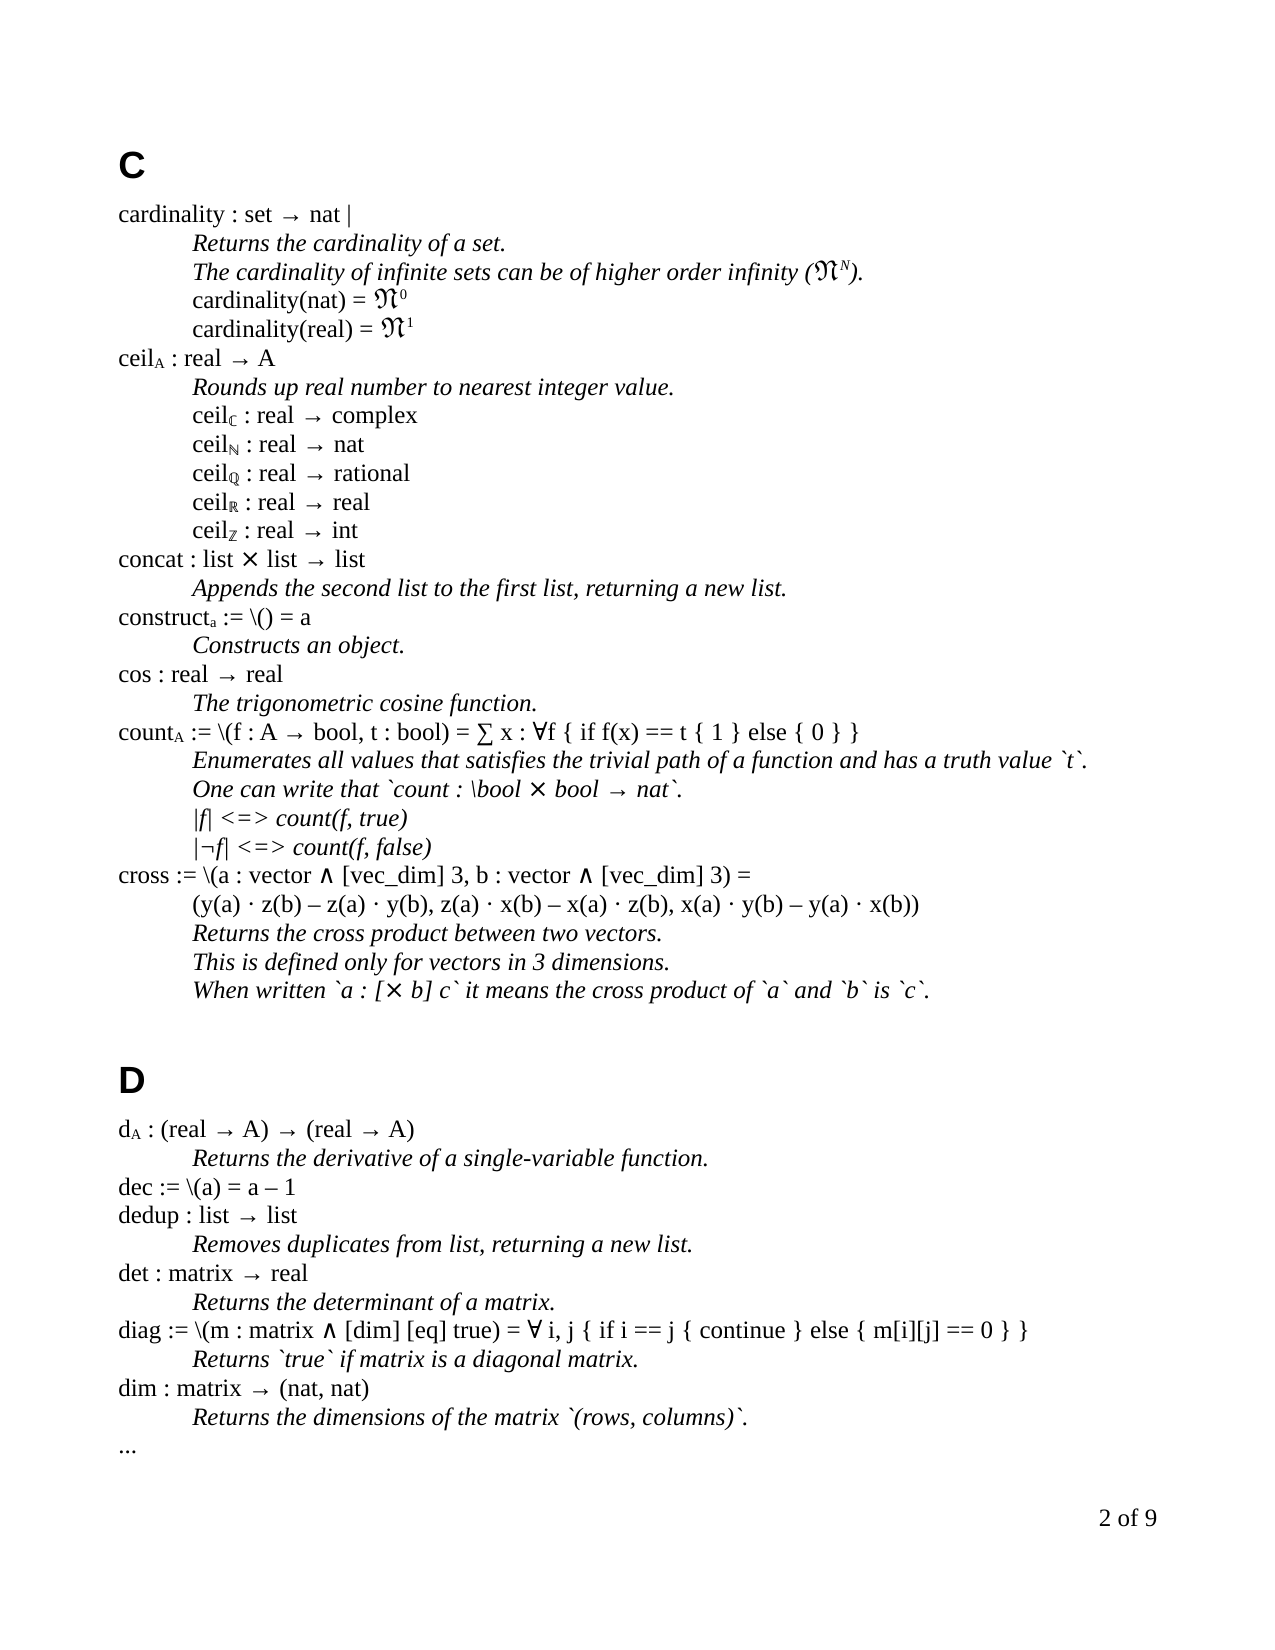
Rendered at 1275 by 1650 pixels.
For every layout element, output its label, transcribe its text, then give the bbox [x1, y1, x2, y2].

text cross := \(a : vector ∧ [vec_dim] 3, b : vector ∧ [vec_dim] 3) = [118, 861, 1157, 889]
text |¬f| <=> count(f, false) [118, 832, 1157, 861]
text dec := \(a) = a – 1 [118, 1172, 1157, 1200]
text ceilA : real → A [118, 343, 1157, 372]
text ceilℚ : real → rational [118, 458, 1157, 487]
text The trigonometric cosine function. [118, 688, 1157, 717]
text Returns the dimensions of the matrix `(rows, columns)`. [118, 1402, 1157, 1430]
text diag := \(m : matrix ∧ [dim] [eq] true) = ∀ i, j { if i == j { continue } else { m[i][j] == 0 } } [118, 1315, 1157, 1344]
text One can write that `count : \bool ⨯ bool → nat`. [118, 774, 1157, 803]
text ceilℕ : real → nat [118, 429, 1157, 458]
text Removes duplicates from list, returning a new list. [118, 1229, 1157, 1258]
text cos : real → real [118, 659, 1157, 688]
text cardinality : set → nat | [118, 199, 1157, 228]
text Constructs an object. [118, 631, 1157, 659]
text dim : matrix → (nat, nat) [118, 1373, 1157, 1402]
text Returns the determinant of a matrix. [118, 1287, 1157, 1315]
text Rounds up real number to nearest integer value. [118, 372, 1157, 401]
text concat : list ⨯ list → list [118, 544, 1157, 573]
text ceilℝ : real → real [118, 487, 1157, 516]
text ceilℤ : real → int [118, 516, 1157, 544]
subtitle C [118, 143, 1157, 187]
text Appends the second list to the first list, returning a new list. [118, 573, 1157, 602]
text Returns the derivative of a single-variable function. [118, 1143, 1157, 1172]
text (y(a) · z(b) – z(a) · y(b), z(a) · x(b) – x(a) · z(b), x(a) · y(b) – y(a) · x(b)) [118, 889, 1157, 918]
text Returns the cardinality of a set. [118, 228, 1157, 257]
text Enumerates all values that satisfies the trivial path of a function and has a truth value `t`. [118, 746, 1157, 774]
text ceilℂ : real → complex [118, 401, 1157, 429]
text When written `a : [⨯ b] c` it means the cross product of `a` and `b` is `c`. [118, 976, 1157, 1004]
text Returns the cross product between two vectors. [118, 918, 1157, 947]
text countA := \(f : A → bool, t : bool) = ∑ x : ∀f { if f(x) == t { 1 } else { 0 } } [118, 717, 1157, 746]
text This is defined only for vectors in 3 dimensions. [118, 947, 1157, 976]
text The cardinality of infinite sets can be of higher order infinity (𝔑N). [118, 257, 1157, 286]
text ... [118, 1430, 1157, 1459]
text cardinality(real) = 𝔑1 [118, 314, 1157, 343]
text det : matrix → real [118, 1258, 1157, 1287]
text constructa := \() = a [118, 602, 1157, 631]
text Returns `true` if matrix is a diagonal matrix. [118, 1344, 1157, 1373]
text dedup : list → list [118, 1200, 1157, 1229]
text cardinality(nat) = 𝔑0 [118, 286, 1157, 314]
text dA : (real → A) → (real → A) [118, 1114, 1157, 1143]
text |f| <=> count(f, true) [118, 803, 1157, 832]
subtitle D [118, 1058, 1157, 1102]
